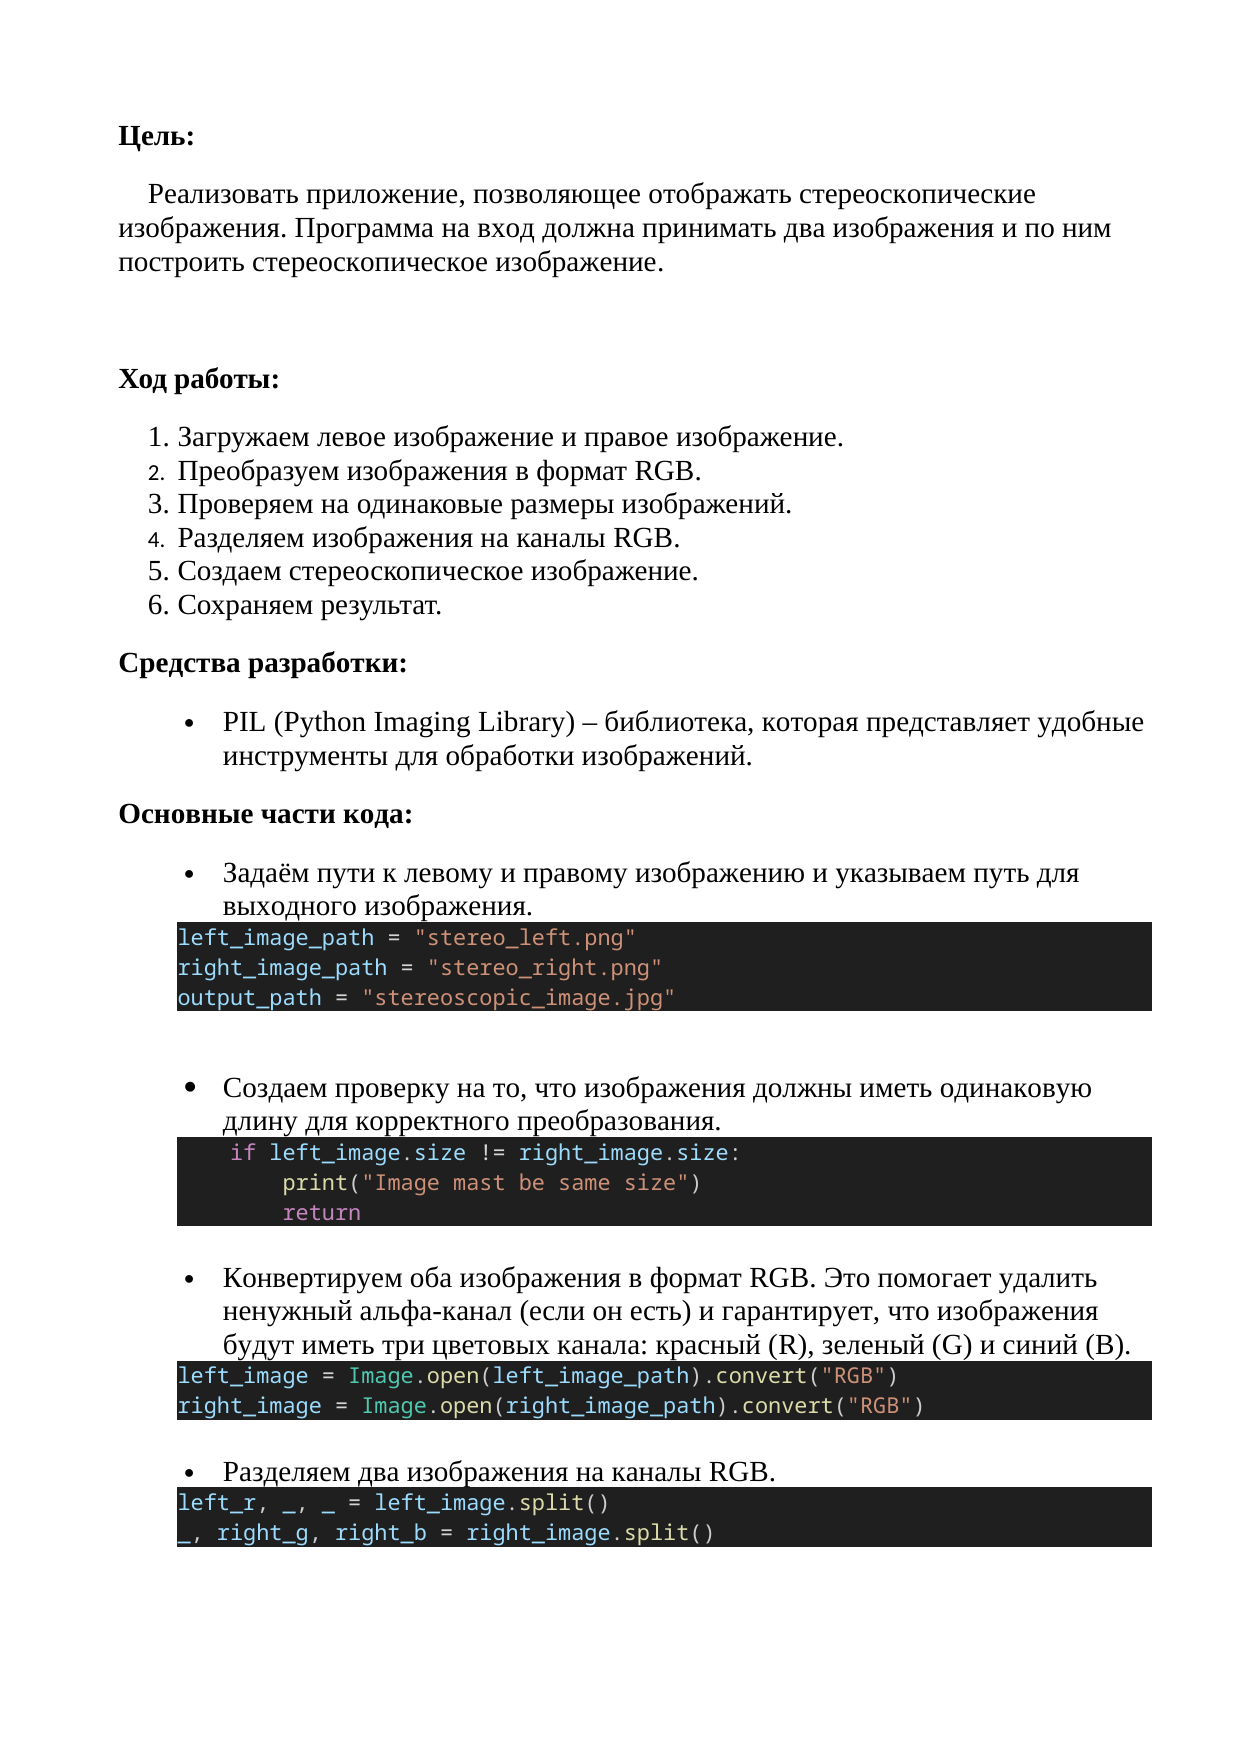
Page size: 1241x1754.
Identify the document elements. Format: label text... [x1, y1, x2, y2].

text left_image_path = "stereo_left.png" [177, 922, 1152, 952]
text Реализовать приложение, позволяющее отображать стереоскопические изображения. Программа на вход должна принимать два изображения и по ним построить стереоскопическое изображение. [118, 177, 1152, 277]
text _, right_g, right_b = right_image.split() [177, 1517, 1152, 1547]
text return [177, 1197, 1152, 1226]
list Загружаем левое изображение и правое изображение. [148, 419, 1152, 453]
text print("Image mast be same size") [177, 1167, 1152, 1197]
text left_r, _, _ = left_image.split() [177, 1487, 1152, 1517]
text right_image_path = "stereo_right.png" [177, 952, 1152, 981]
text Цель: [118, 118, 1152, 152]
text right_image = Image.open(right_image_path).convert("RGB") [177, 1390, 1152, 1420]
text left_image = Image.open(left_image_path).convert("RGB") [177, 1361, 1152, 1390]
text Ход работы: [118, 361, 1152, 394]
text output_path = "stereoscopic_image.jpg" [177, 981, 1152, 1011]
list Создаем стереоскопическое изображение. [148, 553, 1152, 587]
list Разделяем изображения на каналы RGB. [148, 520, 1152, 553]
list Задаём пути к левому и правому изображению и указываем путь для выходного изображения. [185, 855, 1152, 922]
text Средства разработки: [118, 646, 1152, 679]
list Создаем проверку на то, что изображения должны иметь одинаковую длину для корректного преобразования. [185, 1070, 1152, 1137]
list Проверяем на одинаковые размеры изображений. [148, 486, 1152, 520]
text Основные части кода: [118, 796, 1152, 830]
text if left_image.size != right_image.size: [177, 1137, 1152, 1167]
list Разделяем два изображения на каналы RGB. [185, 1454, 1152, 1487]
list Сохраняем результат. [148, 587, 1152, 621]
list Преобразуем изображения в формат RGB. [148, 453, 1152, 486]
list Конвертируем оба изображения в формат RGB. Это помогает удалить ненужный альфа-канал (если он есть) и гарантирует, что изображения будут иметь три цветовых канала: красный (R), зеленый (G) и синий (B). [185, 1260, 1152, 1361]
list PIL (Python Imaging Library) – библиотека, которая представляет удобные инструменты для обработки изображений. [185, 704, 1152, 771]
